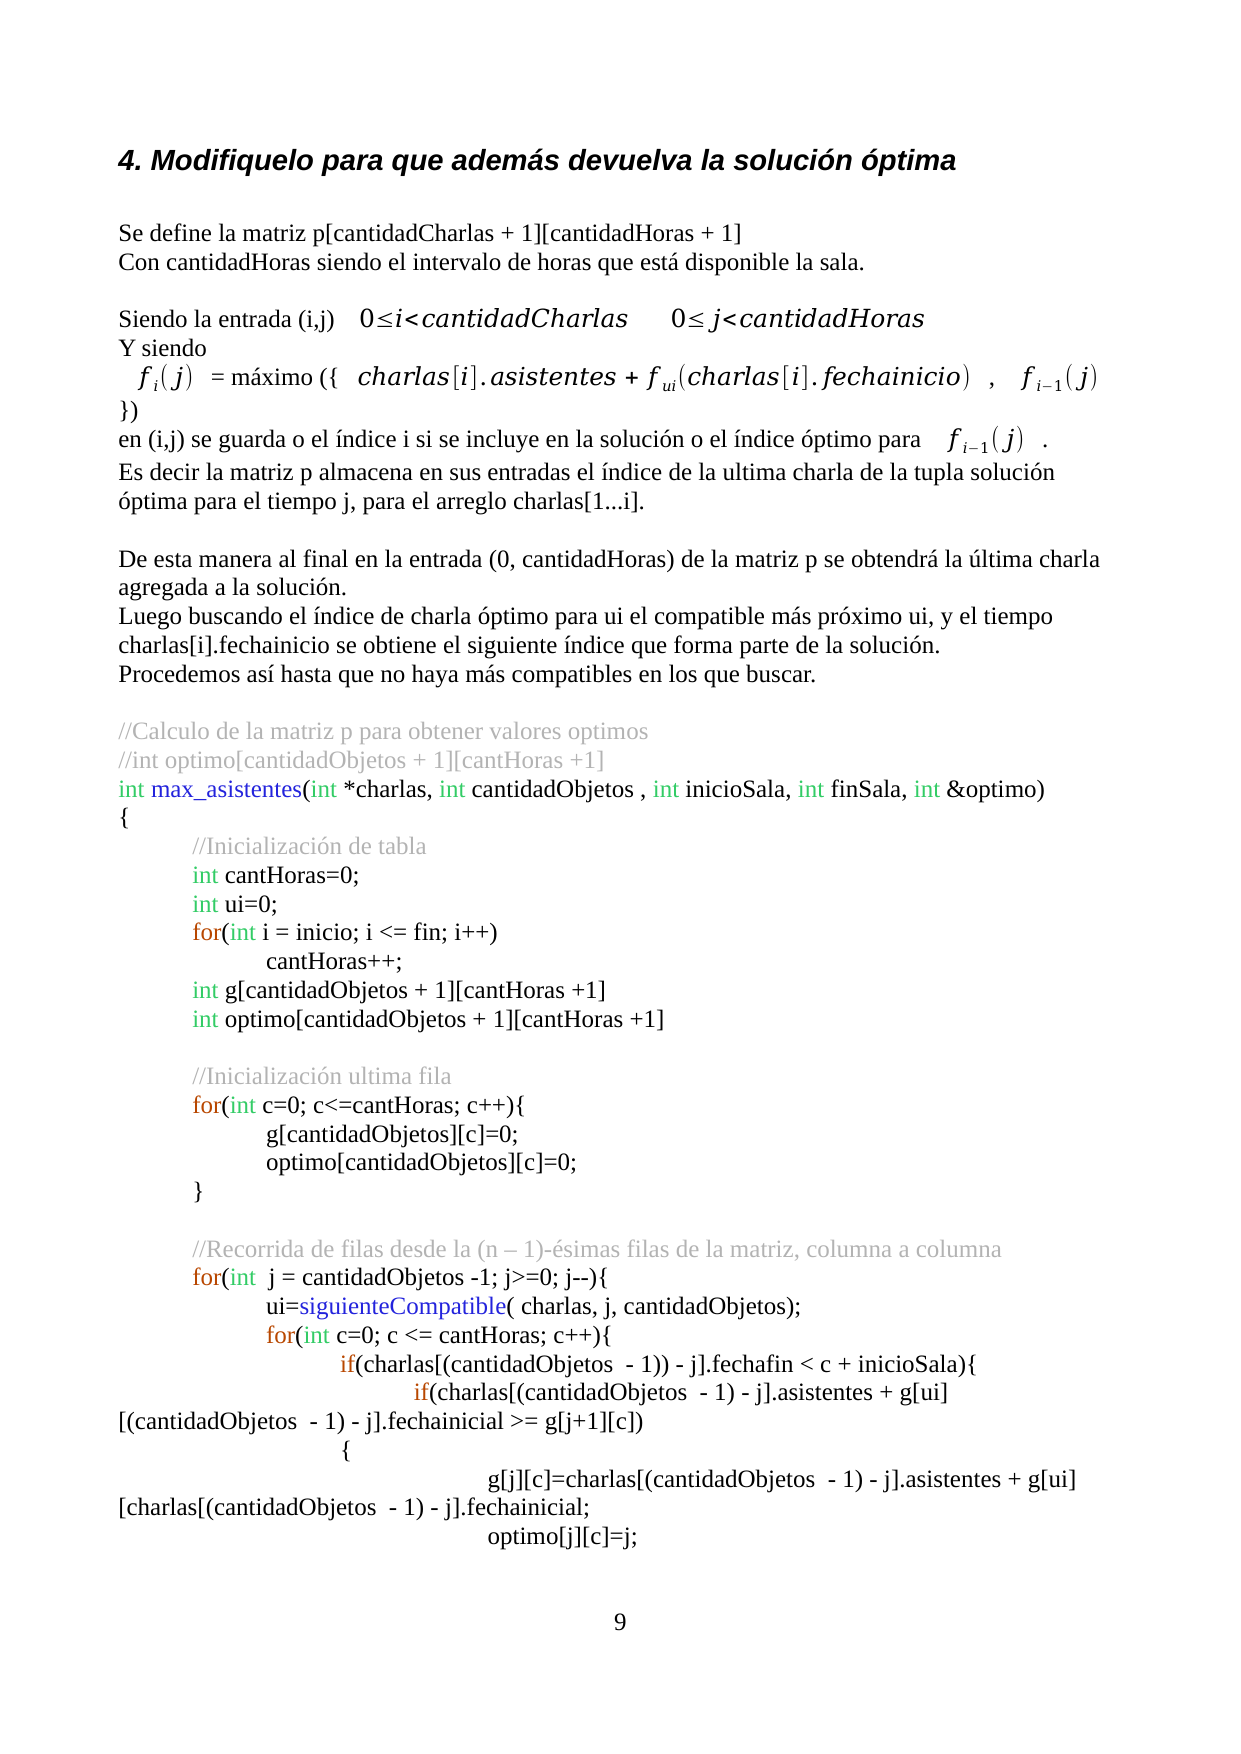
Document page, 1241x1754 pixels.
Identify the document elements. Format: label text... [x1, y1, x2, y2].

text for(int c=0; c<=cantHoras; c++){ [118, 1090, 1122, 1119]
text } [118, 1176, 1122, 1205]
text int optimo[cantidadObjetos + 1][cantHoras +1] [118, 1004, 1122, 1032]
text //Inicialización de tabla [118, 831, 1122, 860]
text //Calculo de la matriz p para obtener valores optimos [118, 716, 1122, 745]
text int g[cantidadObjetos + 1][cantHoras +1] [118, 975, 1122, 1004]
text if(charlas[(cantidadObjetos - 1)) - j].fechafin < c + inicioSala){ [118, 1349, 1122, 1377]
text Se define la matriz p[cantidadCharlas + 1][cantidadHoras + 1] [118, 218, 1122, 247]
text Siendo la entrada (i,j) [118, 304, 1122, 333]
text if(charlas[(cantidadObjetos - 1) - j].asistentes + g[ui][(cantidadObjetos - 1) - j].fechainicial >= g[j+1][c]) [118, 1377, 1122, 1435]
text Y siendo [118, 333, 1122, 362]
text Es decir la matriz p almacena en sus entradas el índice de la ultima charla de la tupla solución óptima para el tiempo j, para el arreglo charlas[1...i]. [118, 457, 1122, 515]
text for(int c=0; c <= cantHoras; c++){ [118, 1320, 1122, 1349]
text for(int j = cantidadObjetos -1; j>=0; j--){ [118, 1262, 1122, 1291]
text optimo[j][c]=j; [118, 1521, 1122, 1550]
text for(int i = inicio; i <= fin; i++) [118, 917, 1122, 946]
text g[j][c]=charlas[(cantidadObjetos - 1) - j].asistentes + g[ui][charlas[(cantidadObjetos - 1) - j].fechainicial; [118, 1464, 1122, 1521]
text { [118, 802, 1122, 831]
text = máximo ({, }) [118, 362, 1122, 424]
text int max_asistentes(int *charlas, int cantidadObjetos , int inicioSala, int finSala, int &optimo) [118, 774, 1122, 802]
text Procedemos así hasta que no haya más compatibles en los que buscar. [118, 659, 1122, 687]
text //Recorrida de filas desde la (n – 1)-ésimas filas de la matriz, columna a columna [118, 1234, 1122, 1262]
text cantHoras++; [118, 946, 1122, 975]
text //int optimo[cantidadObjetos + 1][cantHoras +1] [118, 745, 1122, 774]
text Con cantidadHoras siendo el intervalo de horas que está disponible la sala. [118, 247, 1122, 275]
text //Inicialización ultima fila [118, 1061, 1122, 1090]
text De esta manera al final en la entrada (0, cantidadHoras) de la matriz p se obtendrá la última charla agregada a la solución. [118, 544, 1122, 601]
text int cantHoras=0; [118, 860, 1122, 889]
text int ui=0; [118, 889, 1122, 917]
text en (i,j) se guarda o el índice i si se incluye en la solución o el índice óptimo para . [118, 424, 1122, 457]
text optimo[cantidadObjetos][c]=0; [118, 1147, 1122, 1176]
text g[cantidadObjetos][c]=0; [118, 1119, 1122, 1147]
text ui=siguienteCompatible( charlas, j, cantidadObjetos); [118, 1291, 1122, 1320]
text Luego buscando el índice de charla óptimo para ui el compatible más próximo ui, y el tiempo charlas[i].fechainicio se obtiene el siguiente índice que forma parte de la solución. [118, 601, 1122, 659]
subtitle 4. Modifiquelo para que además devuelva la solución óptima [118, 143, 1122, 177]
text { [118, 1435, 1122, 1464]
